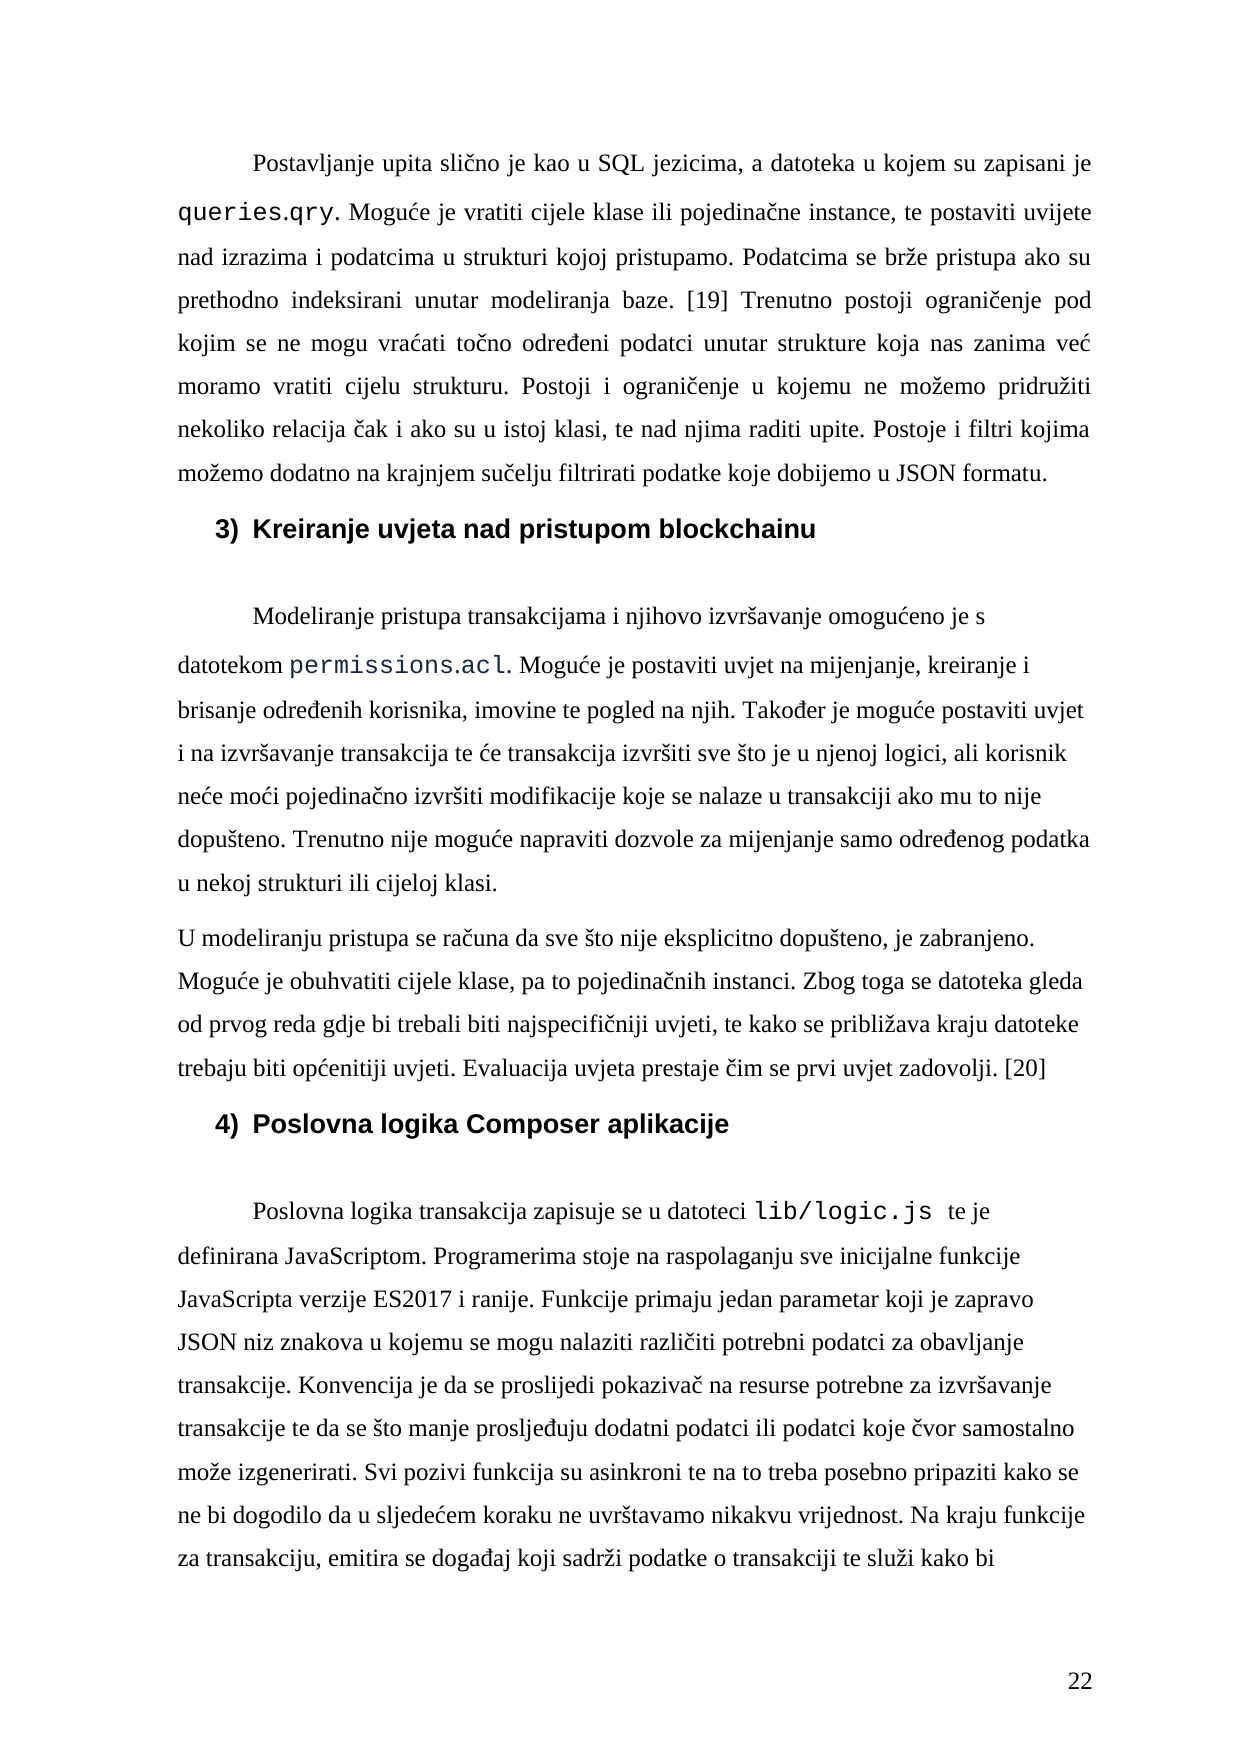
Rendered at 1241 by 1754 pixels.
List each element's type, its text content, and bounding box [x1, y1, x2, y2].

text Postavljanje upita slično je kao u SQL jezicima, a datoteka u kojem su zapisani je queries.qry. Moguće je vratiti cijele klase ili pojedinačne instance, te postaviti uvijete nad izrazima i podatcima u strukturi kojoj pristupamo. Podatcima se brže pristupa ako su prethodno indeksirani unutar modeliranja baze. [19] Trenutno postoji ograničenje pod kojim se ne mogu vraćati točno određeni podatci unutar strukture koja nas zanima već moramo vratiti cijelu strukturu. Postoji i ograničenje u kojemu ne možemo pridružiti nekoliko relacija čak i ako su u istoj klasi, te nad njima raditi upite. Postoje i filtri kojima možemo dodatno na krajnjem sučelju filtrirati podatke koje dobijemo u JSON formatu. [177, 148, 1092, 486]
text Modeliranje pristupa transakcijama i njihovo izvršavanje omogućeno je s datotekom permissions.acl. Moguće je postaviti uvjet na mijenjanje, kreiranje i brisanje određenih korisnika, imovine te pogled na njih. Također je moguće postaviti uvjet i na izvršavanje transakcija te će transakcija izvršiti sve što je u njenoj logici, ali korisnik neće moći pojedinačno izvršiti modifikacije koje se nalaze u transakciji ako mu to nije dopušteno. Trenutno nije moguće napraviti dozvole za mijenjanje samo određenog podatka u nekoj strukturi ili cijeloj klasi. [177, 601, 1092, 896]
text U modeliranju pristupa se računa da sve što nije eksplicitno dopušteno, je zabranjeno. Moguće je obuhvatiti cijele klase, pa to pojedinačnih instanci. Zbog toga se datoteka gleda od prvog reda gdje bi trebali biti najspecifičniji uvjeti, te kako se približava kraju datoteke trebaju biti općenitiji uvjeti. Evaluacija uvjeta prestaje čim se prvi uvjet zadovolji. [20] [177, 923, 1092, 1081]
list Poslovna logika Composer aplikacije [215, 1108, 1092, 1139]
list Kreiranje uvjeta nad pristupom blockchainu [215, 513, 1092, 544]
text Poslovna logika transakcija zapisuje se u datoteci lib/logic.js te je definirana JavaScriptom. Programerima stoje na raspolaganju sve inicijalne funkcije JavaScripta verzije ES2017 i ranije. Funkcije primaju jedan parametar koji je zapravo JSON niz znakova u kojemu se mogu nalaziti različiti potrebni podatci za obavljanje transakcije. Konvencija je da se proslijedi pokazivač na resurse potrebne za izvršavanje transakcije te da se što manje prosljeđuju dodatni podatci ili podatci koje čvor samostalno može izgenerirati. Svi pozivi funkcija su asinkroni te na to treba posebno pripaziti kako se ne bi dogodilo da u sljedećem koraku ne uvrštavamo nikakvu vrijednost. Na kraju funkcije za transakciju, emitira se događaj koji sadrži podatke o transakciji te služi kako bi [177, 1196, 1092, 1572]
